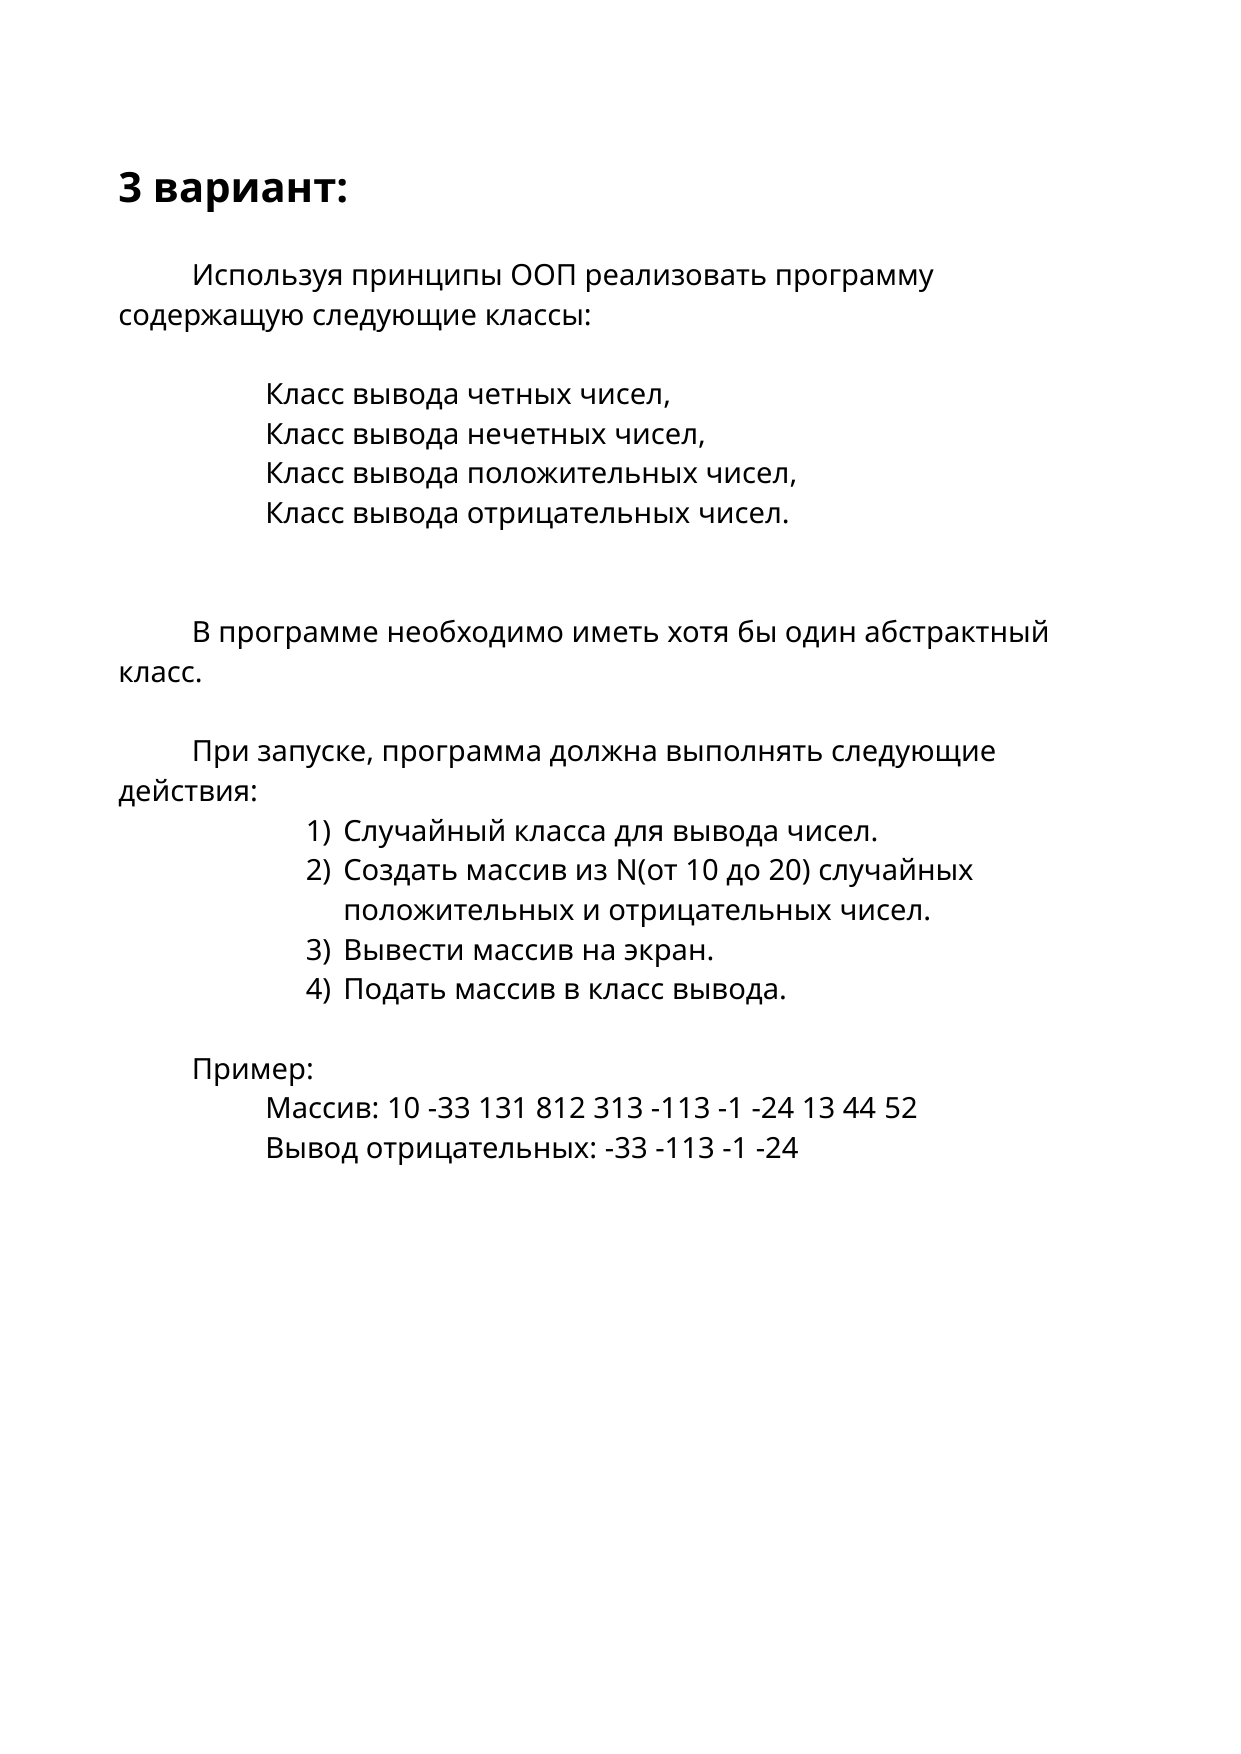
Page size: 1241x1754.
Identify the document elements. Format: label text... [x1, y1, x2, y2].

list Создать массив из N(от 10 до 20) случайных положительных и отрицательных чисел. [306, 849, 1122, 929]
text Вывод отрицательных: -33 -113 -1 -24 [118, 1127, 1122, 1167]
list Случайный класса для вывода чисел. [306, 810, 1122, 849]
list Подать массив в класс вывода. [306, 969, 1122, 1008]
text Класс вывода положительных чисел, [118, 453, 1122, 492]
text В программе необходимо иметь хотя бы один абстрактный класс. [118, 611, 1122, 691]
text При запуске, программа должна выполнять следующие действия: [118, 731, 1122, 810]
text 3 вариант: [118, 158, 1122, 214]
text Используя принципы ООП реализовать программу содержащую следующие классы: [118, 254, 1122, 334]
text Класс вывода отрицательных чисел. [118, 492, 1122, 532]
text Массив: 10 -33 131 812 313 -113 -1 -24 13 44 52 [118, 1088, 1122, 1127]
text Класс вывода четных чисел, [118, 373, 1122, 413]
list Вывести массив на экран. [306, 929, 1122, 969]
text Класс вывода нечетных чисел, [118, 413, 1122, 453]
text Пример: [118, 1048, 1122, 1088]
